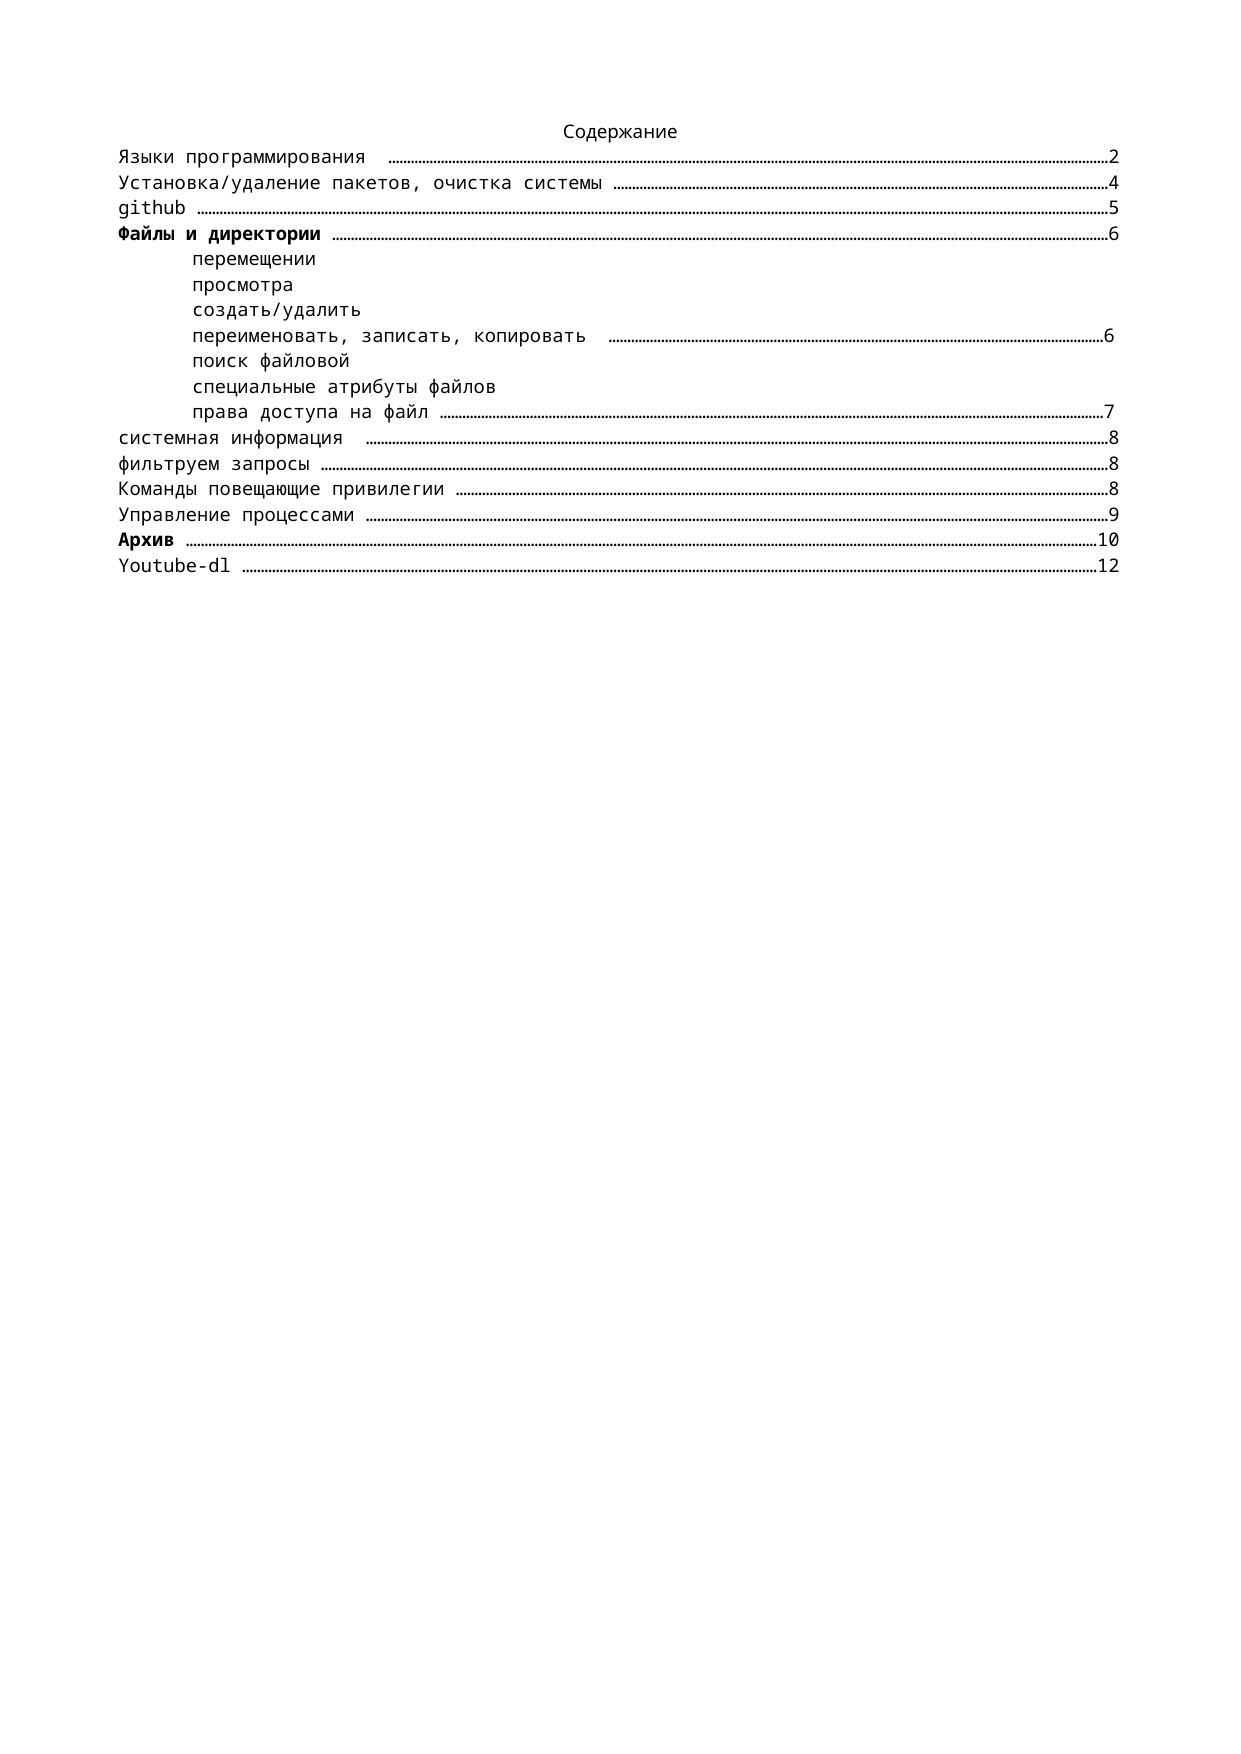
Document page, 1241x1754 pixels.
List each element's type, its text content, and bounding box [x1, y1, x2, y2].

text Содержание [118, 118, 1122, 144]
text переименовать, записать, копировать ……………………………………………………………………………………………………………………6 [118, 322, 1122, 348]
text просмотра [118, 271, 1122, 297]
text специальные атрибуты файлов [118, 373, 1122, 399]
text системная информация ………………………………………………………………………………………………………………………………………………………………………………8 [118, 424, 1122, 450]
text Языки программирования …………………………………………………………………………………………………………………………………………………………………………2 [118, 144, 1122, 169]
text Команды повещающие привилегии …………………………………………………………………………………………………………………………………………………………8 [118, 475, 1122, 501]
text права доступа на файл ……………………………………………………………………………………………………………………………………………………………7 [118, 399, 1122, 424]
text Архив ………………………………………………………………………………………………………………………………………………………………………………………………………………………10 [118, 526, 1122, 552]
text Youtube-dl …………………………………………………………………………………………………………………………………………………………………………………………………………12 [118, 552, 1122, 577]
text перемещении [118, 246, 1122, 271]
text Управление процессами ………………………………………………………………………………………………………………………………………………………………………………9 [118, 501, 1122, 526]
text создать/удалить [118, 297, 1122, 322]
text поиск файловой [118, 348, 1122, 373]
text фильтруем запросы …………………………………………………………………………………………………………………………………………………………………………………………8 [118, 450, 1122, 475]
text Файлы и директории ………………………………………………………………………………………………………………………………………………………………………………………6 [118, 220, 1122, 246]
text github ………………………………………………………………………………………………………………………………………………………………………………………………………………………5 [118, 195, 1122, 220]
text Установка/удаление пакетов, очистка системы ……………………………………………………………………………………………………………………4 [118, 169, 1122, 195]
